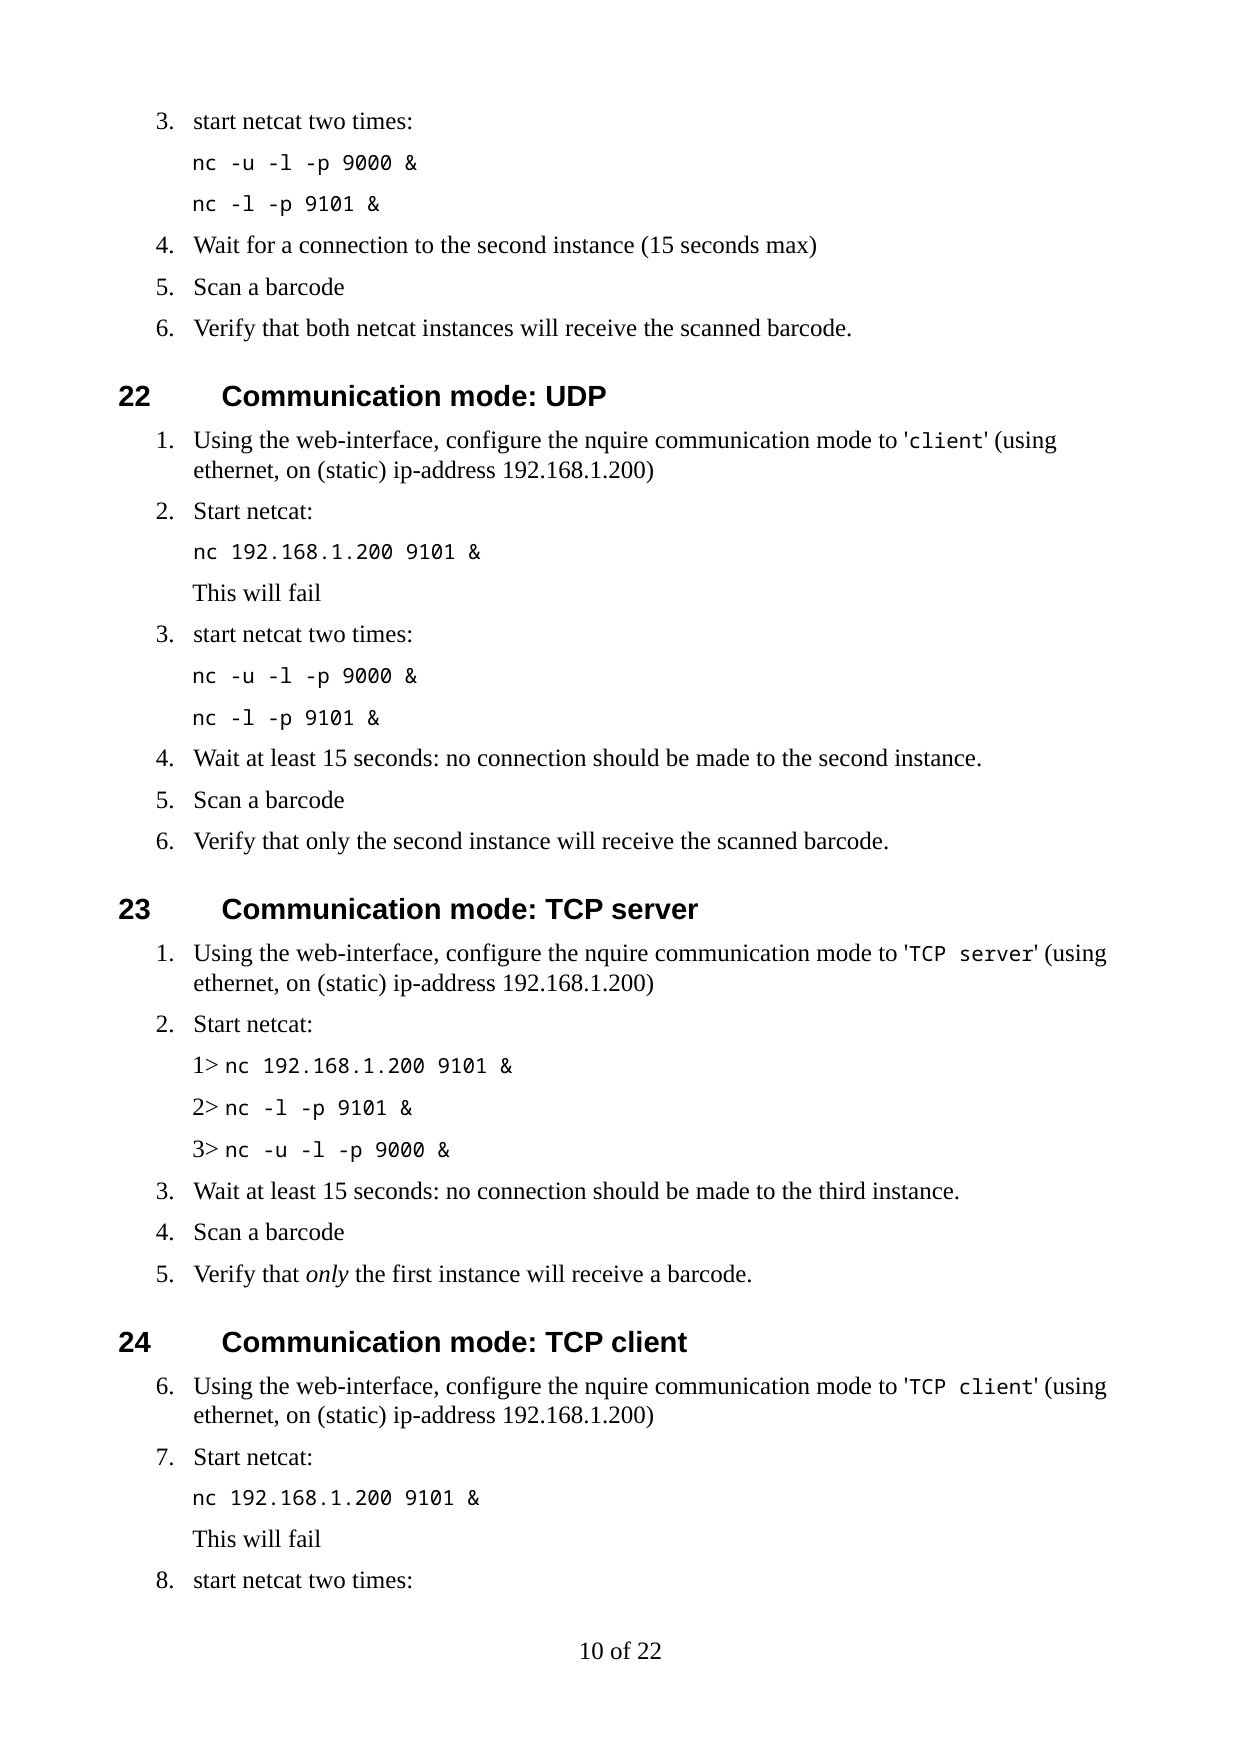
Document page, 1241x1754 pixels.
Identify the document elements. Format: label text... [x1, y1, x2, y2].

list Wait at least 15 seconds: no connection should be made to the second instance. [156, 743, 1122, 772]
list Verify that only the second instance will receive the scanned barcode. [156, 826, 1122, 855]
text nc -u -l -p 9000 & [118, 147, 1122, 177]
list Scan a barcode [156, 272, 1122, 300]
list Start netcat: [156, 496, 1122, 525]
list start netcat two times: [156, 619, 1122, 648]
list Verify that only the first instance will receive a barcode. [156, 1259, 1122, 1287]
list nc 192.168.1.200 9101 & [156, 537, 1122, 566]
text 2> nc -l -p 9101 & [118, 1092, 1122, 1122]
list Using the web-interface, configure the nquire communication mode to 'TCP client' (using ethernet, on (static) ip-address 192.168.1.200) [156, 1371, 1122, 1429]
text 3> nc -u -l -p 9000 & [118, 1134, 1122, 1164]
list Using the web-interface, configure the nquire communication mode to 'TCP server' (using ethernet, on (static) ip-address 192.168.1.200) [156, 938, 1122, 997]
text nc -l -p 9101 & [118, 703, 1122, 731]
list start netcat two times: [156, 106, 1122, 135]
subtitle Communication mode: UDP [118, 379, 1122, 413]
text nc -l -p 9101 & [118, 189, 1122, 218]
list Using the web-interface, configure the nquire communication mode to 'client' (using ethernet, on (static) ip-address 192.168.1.200) [156, 425, 1122, 483]
subtitle Communication mode: TCP client [118, 1325, 1122, 1358]
list Scan a barcode [156, 785, 1122, 813]
list start netcat two times: [156, 1565, 1122, 1594]
list Start netcat: [156, 1009, 1122, 1038]
text 1> nc 192.168.1.200 9101 & [118, 1050, 1122, 1080]
list Verify that both netcat instances will receive the scanned barcode. [156, 313, 1122, 342]
text nc 192.168.1.200 9101 & [118, 1483, 1122, 1511]
subtitle Communication mode: TCP server [118, 892, 1122, 926]
list Wait at least 15 seconds: no connection should be made to the third instance. [156, 1176, 1122, 1205]
text This will fail [118, 578, 1122, 607]
text nc -u -l -p 9000 & [118, 661, 1122, 690]
list Wait for a connection to the second instance (15 seconds max) [156, 230, 1122, 259]
list Scan a barcode [156, 1217, 1122, 1246]
text This will fail [118, 1524, 1122, 1553]
list Start netcat: [156, 1442, 1122, 1471]
